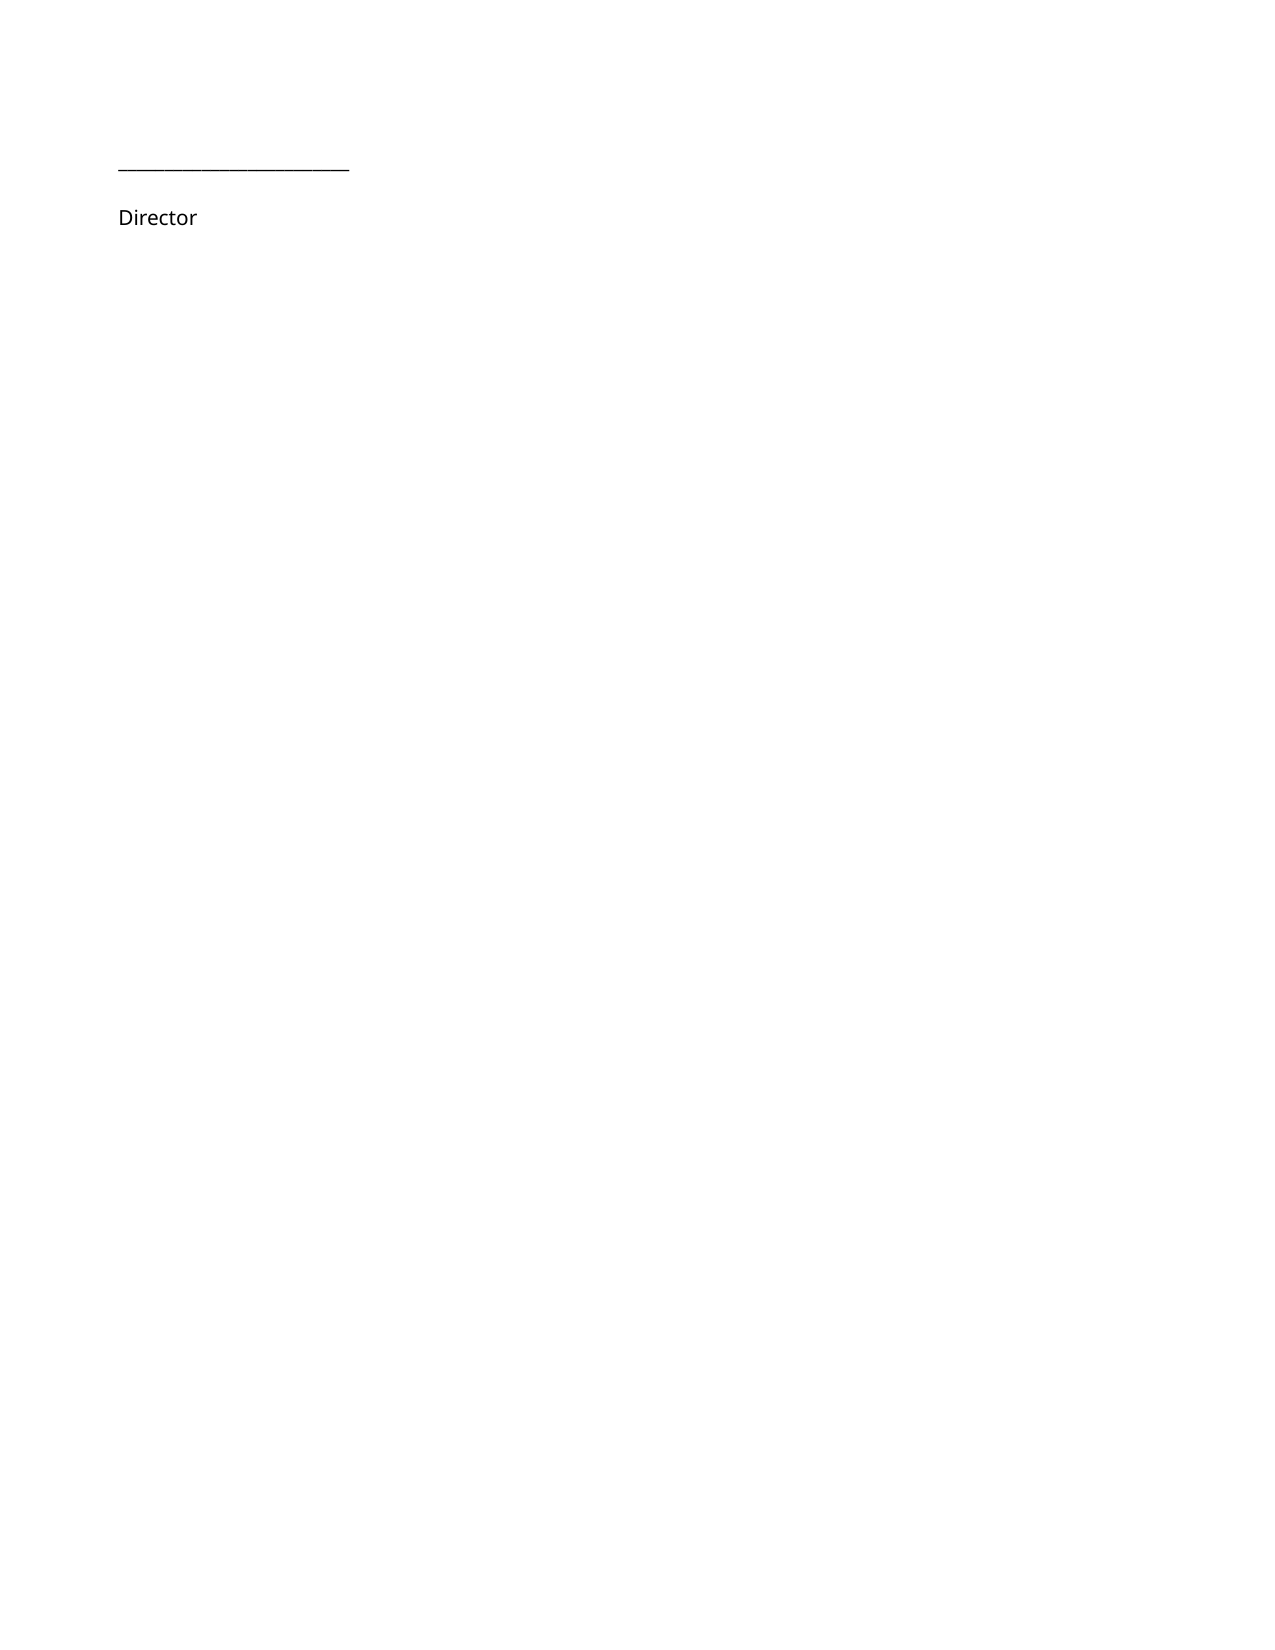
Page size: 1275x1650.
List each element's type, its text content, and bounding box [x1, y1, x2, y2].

text <get_director1(o.id)['name']> [118, 175, 1157, 203]
text Director [118, 203, 1157, 232]
text _________________________ [118, 147, 1157, 175]
